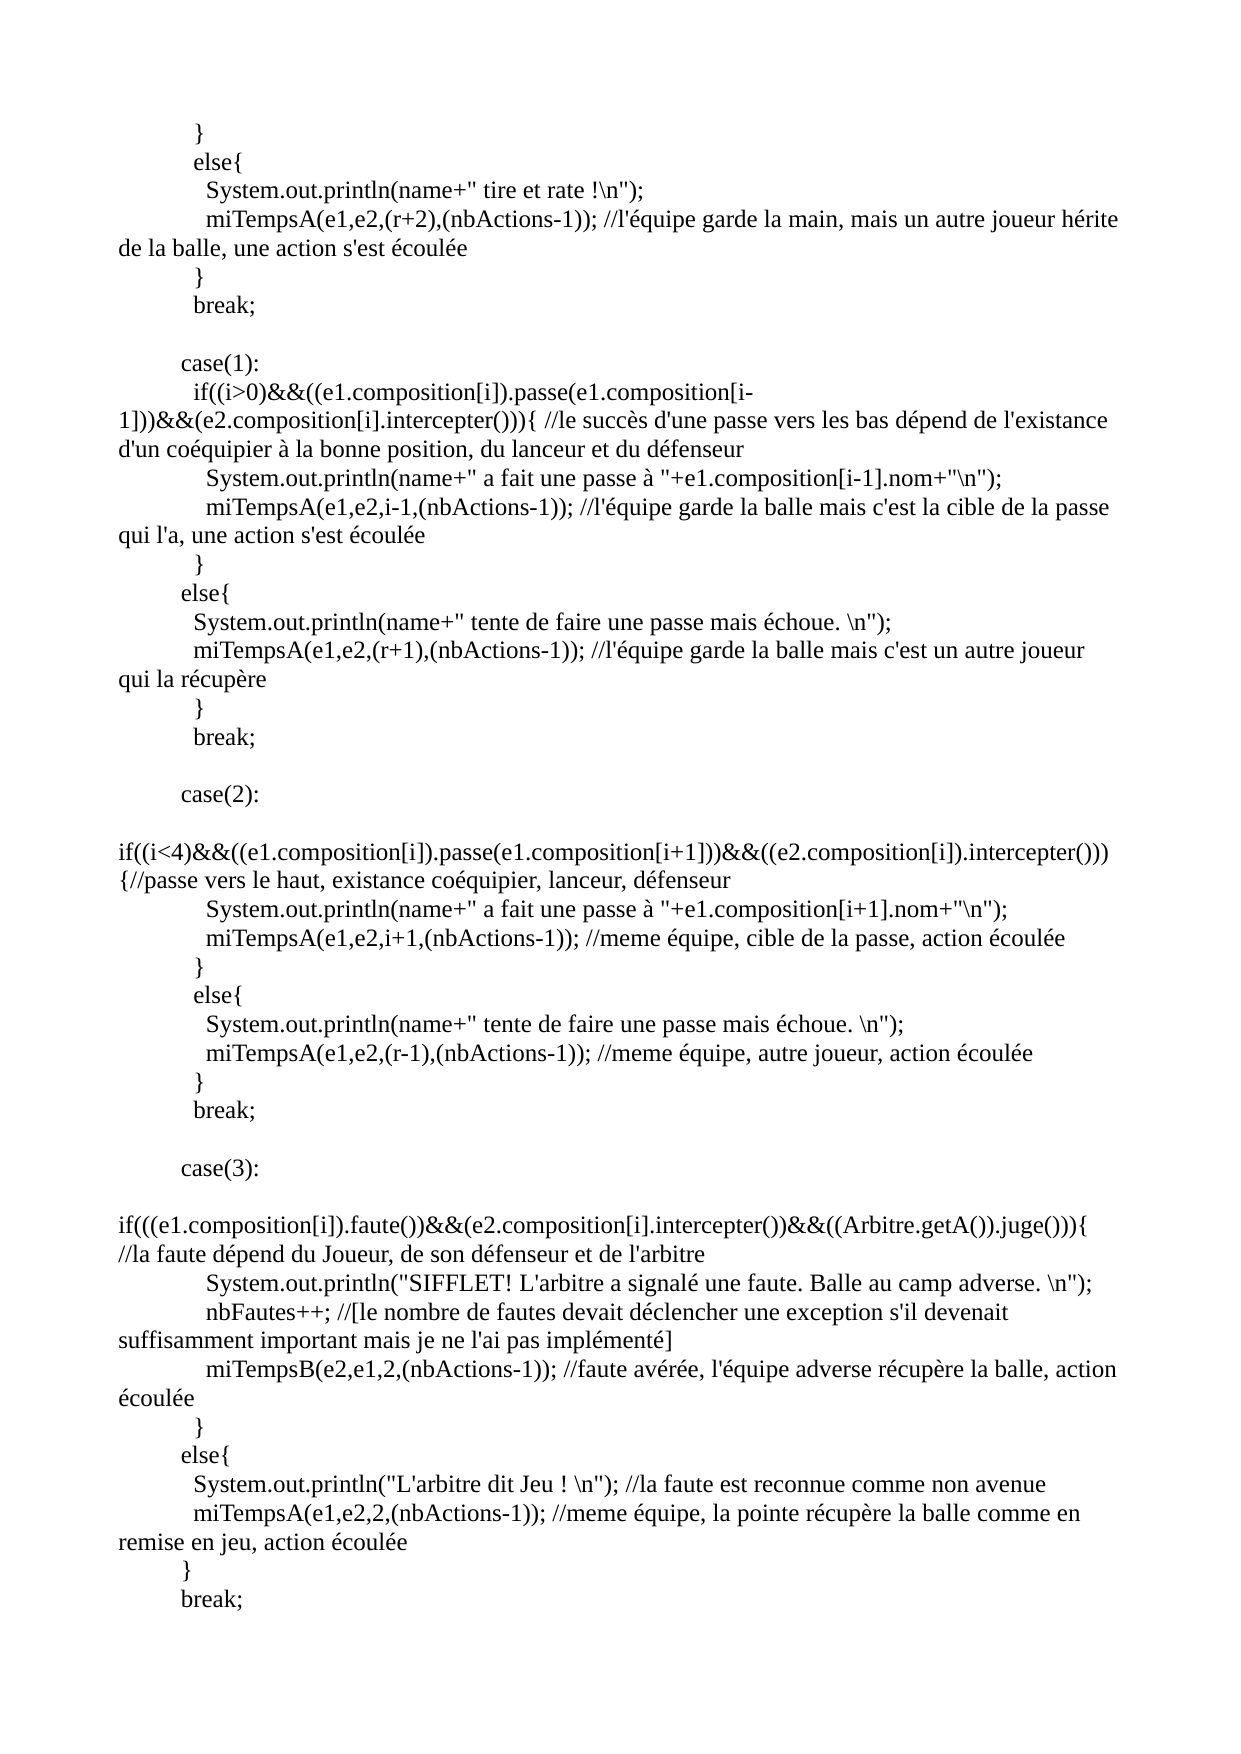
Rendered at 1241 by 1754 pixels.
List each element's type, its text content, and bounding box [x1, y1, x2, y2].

text break; [118, 1096, 1122, 1124]
text break; [118, 722, 1122, 751]
text break; [118, 291, 1122, 319]
text case(1): [118, 348, 1122, 377]
text System.out.println("SIFFLET! L'arbitre a signalé une faute. Balle au camp adverse. \n"); [118, 1268, 1122, 1297]
text if(((e1.composition[i]).faute())&&(e2.composition[i].intercepter())&&((Arbitre.getA()).juge())){ //la faute dépend du Joueur, de son défenseur et de l'arbitre [118, 1182, 1122, 1268]
text miTempsA(e1,e2,i+1,(nbActions-1)); //meme équipe, cible de la passe, action écoulée [118, 923, 1122, 952]
text System.out.println(name+" tente de faire une passe mais échoue. \n"); [118, 1009, 1122, 1038]
text System.out.println("L'arbitre dit Jeu ! \n"); //la faute est reconnue comme non avenue [118, 1469, 1122, 1498]
text if((i<4)&&((e1.composition[i]).passe(e1.composition[i+1]))&&((e2.composition[i]).intercepter())){//passe vers le haut, existance coéquipier, lanceur, défenseur [118, 808, 1122, 894]
text } [118, 1412, 1122, 1441]
text } [118, 118, 1122, 147]
text miTempsA(e1,e2,(r+1),(nbActions-1)); //l'équipe garde la balle mais c'est un autre joueur qui la récupère [118, 636, 1122, 693]
text } [118, 1067, 1122, 1096]
text miTempsA(e1,e2,i-1,(nbActions-1)); //l'équipe garde la balle mais c'est la cible de la passe qui l'a, une action s'est écoulée [118, 492, 1122, 549]
text nbFautes++; //[le nombre de fautes devait déclencher une exception s'il devenait suffisamment important mais je ne l'ai pas implémenté] [118, 1297, 1122, 1354]
text case(3): [118, 1153, 1122, 1182]
text miTempsA(e1,e2,2,(nbActions-1)); //meme équipe, la pointe récupère la balle comme en remise en jeu, action écoulée [118, 1498, 1122, 1556]
text break; [118, 1584, 1122, 1613]
text } [118, 693, 1122, 722]
text miTempsB(e2,e1,2,(nbActions-1)); //faute avérée, l'équipe adverse récupère la balle, action écoulée [118, 1354, 1122, 1412]
text System.out.println(name+" a fait une passe à "+e1.composition[i+1].nom+"\n"); [118, 894, 1122, 923]
text } [118, 262, 1122, 291]
text if((i>0)&&((e1.composition[i]).passe(e1.composition[i-1]))&&(e2.composition[i].intercepter())){ //le succès d'une passe vers les bas dépend de l'existance d'un coéquipier à la bonne position, du lanceur et du défenseur [118, 377, 1122, 463]
text } [118, 1556, 1122, 1584]
text else{ [118, 578, 1122, 607]
text case(2): [118, 779, 1122, 808]
text else{ [118, 1441, 1122, 1469]
text System.out.println(name+" a fait une passe à "+e1.composition[i-1].nom+"\n"); [118, 463, 1122, 492]
text } [118, 549, 1122, 578]
text } [118, 952, 1122, 981]
text System.out.println(name+" tente de faire une passe mais échoue. \n"); [118, 607, 1122, 636]
text else{ [118, 147, 1122, 176]
text miTempsA(e1,e2,(r+2),(nbActions-1)); //l'équipe garde la main, mais un autre joueur hérite de la balle, une action s'est écoulée [118, 204, 1122, 262]
text System.out.println(name+" tire et rate !\n"); [118, 176, 1122, 204]
text else{ [118, 981, 1122, 1009]
text miTempsA(e1,e2,(r-1),(nbActions-1)); //meme équipe, autre joueur, action écoulée [118, 1038, 1122, 1067]
